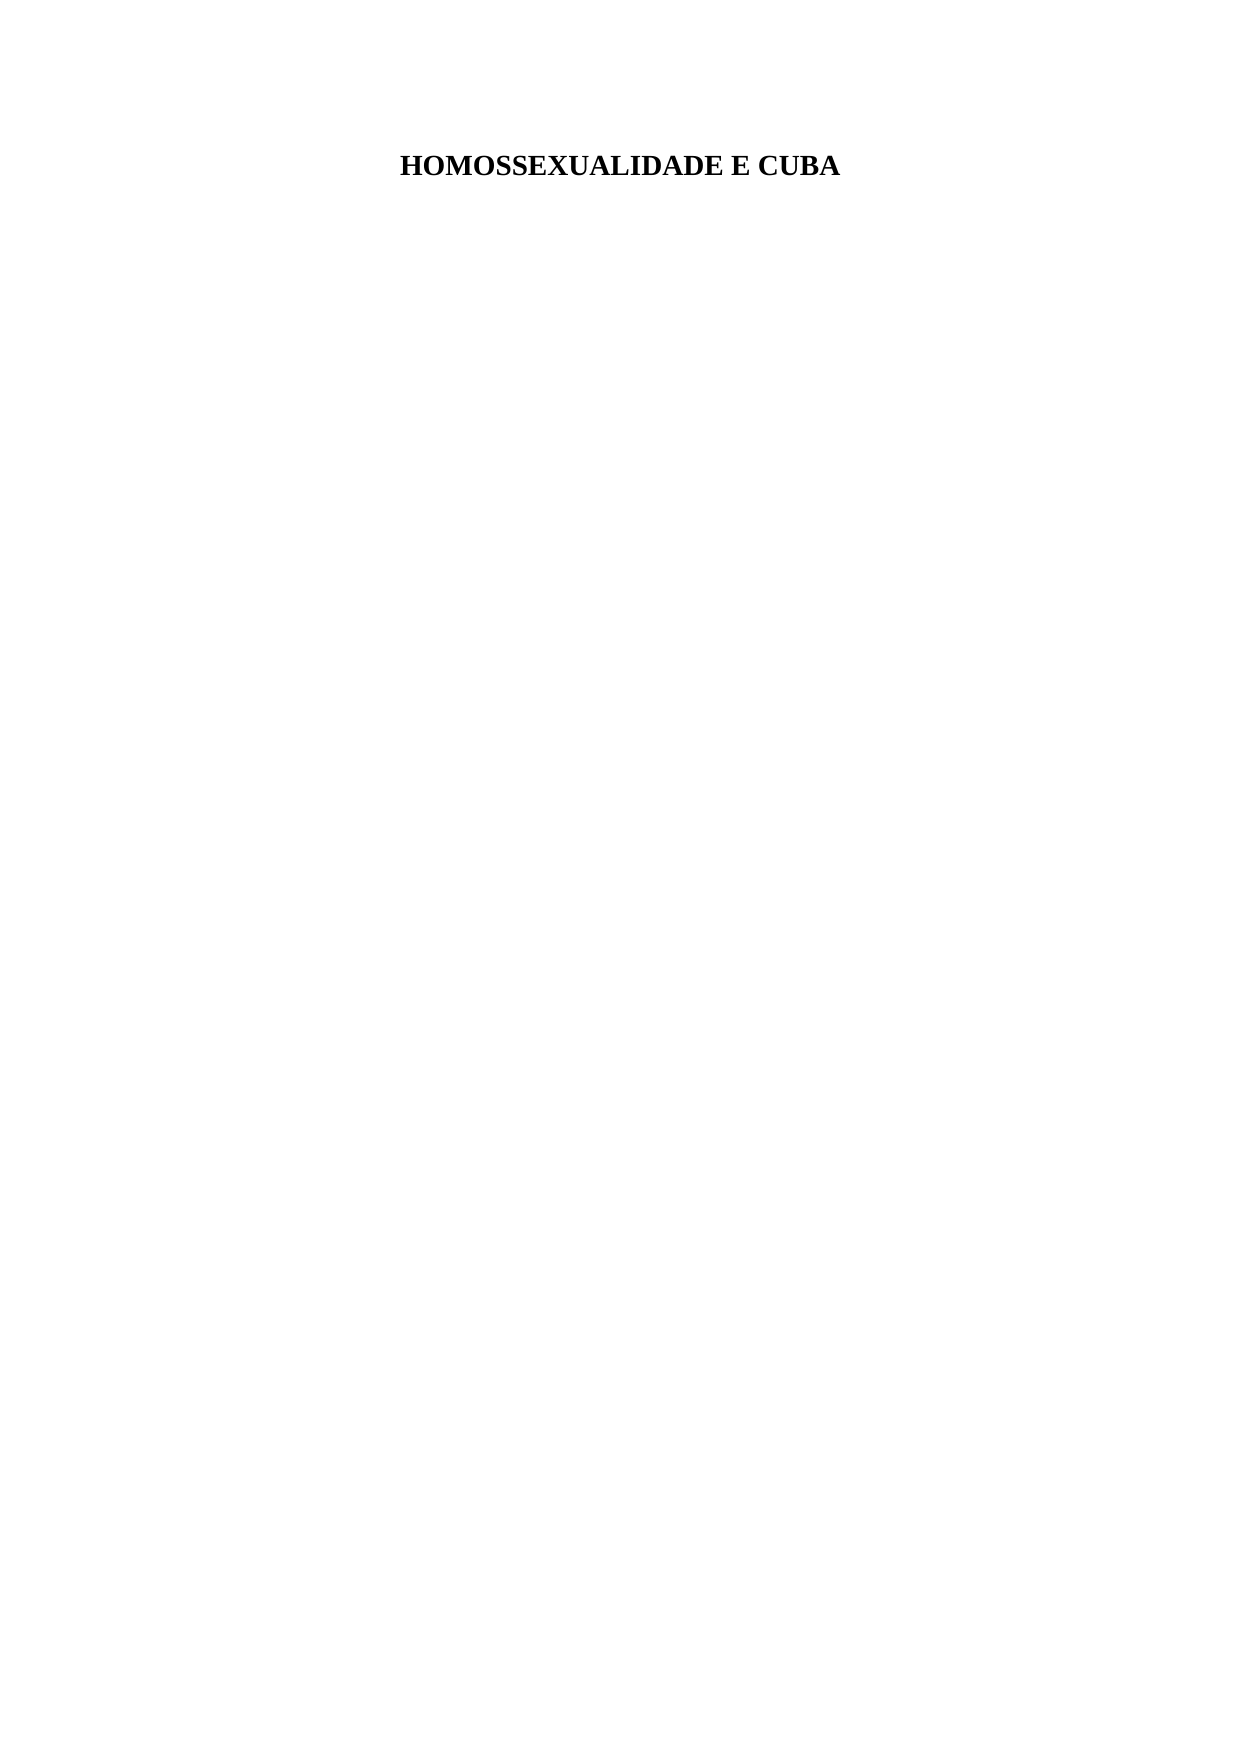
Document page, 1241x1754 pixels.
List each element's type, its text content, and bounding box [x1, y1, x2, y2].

subtitle HOMOSSEXUALIDADE E CUBA [148, 148, 1093, 181]
